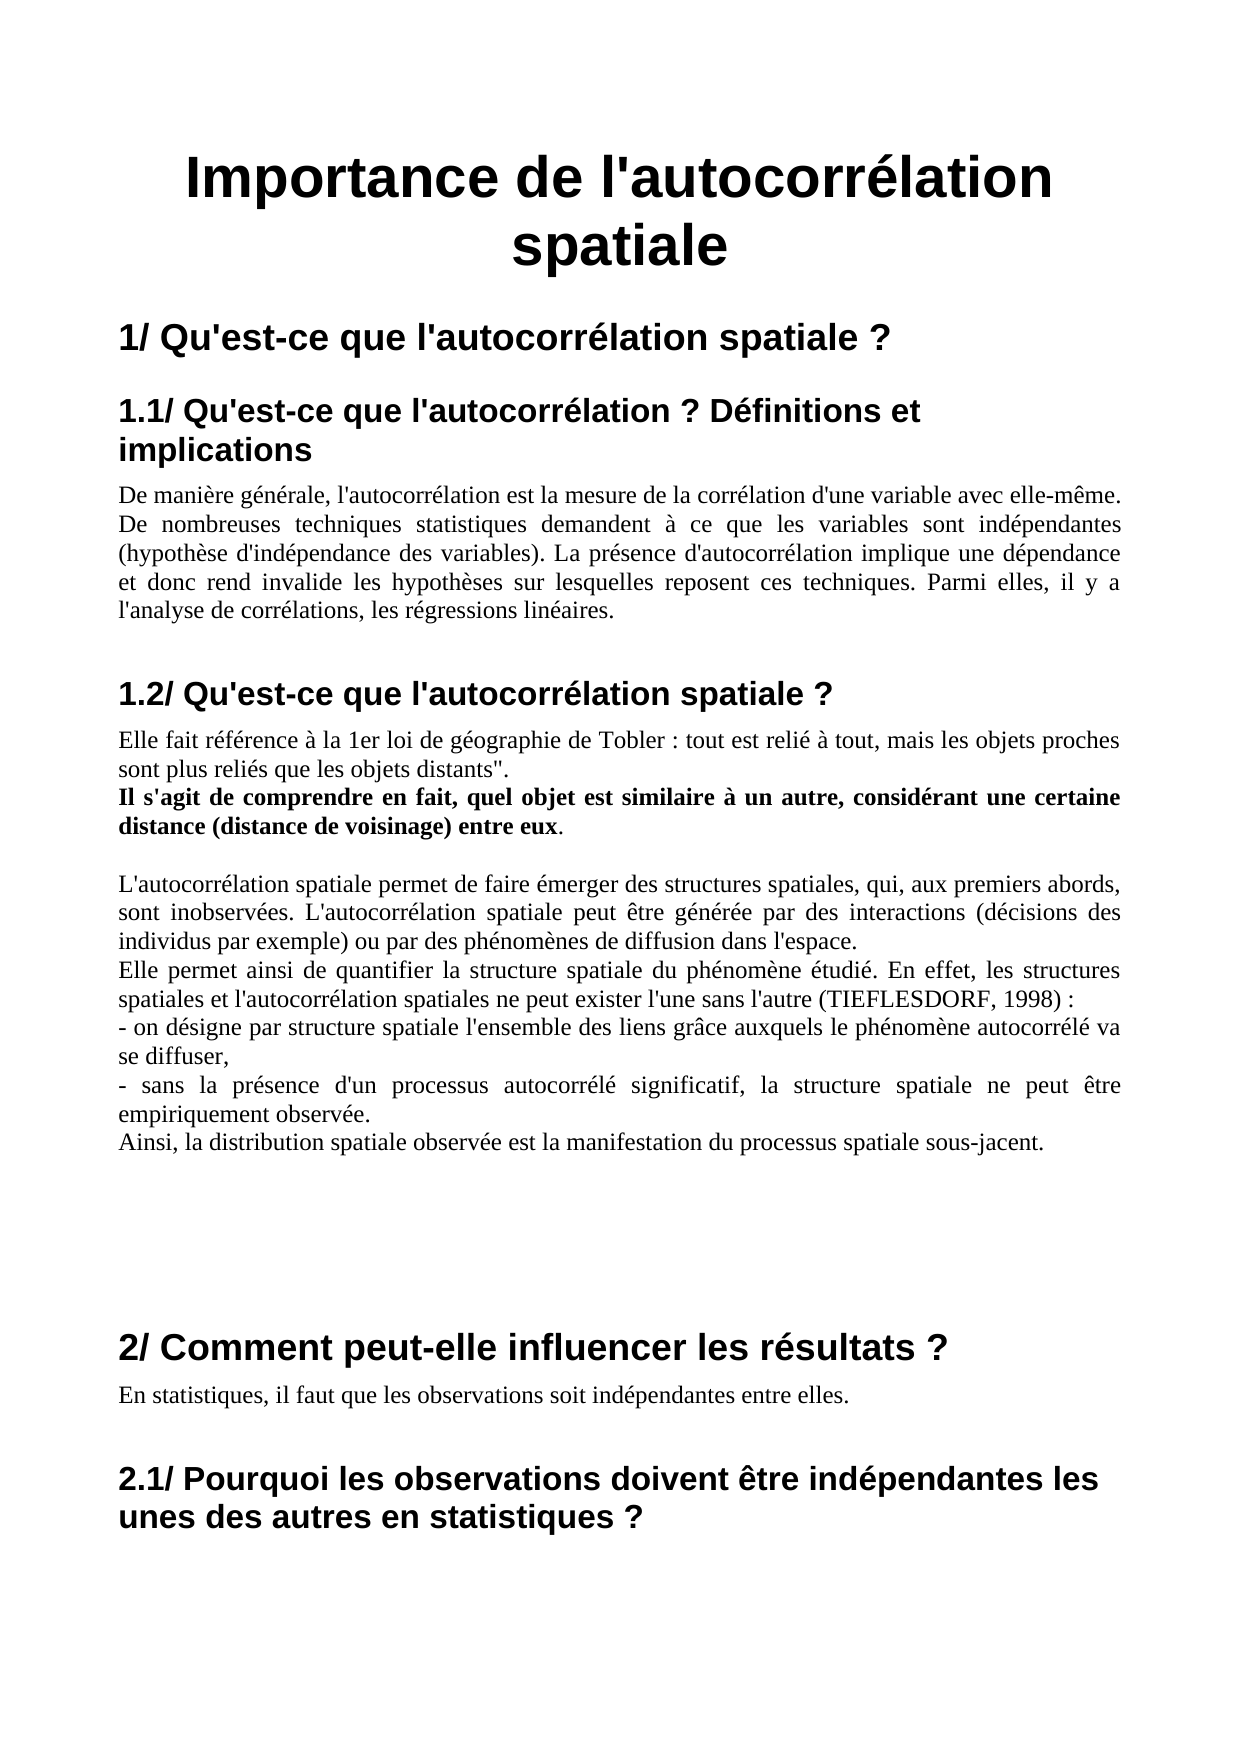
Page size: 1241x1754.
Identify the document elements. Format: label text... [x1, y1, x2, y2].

subtitle 2.1/ Pourquoi les observations doivent être indépendantes les unes des autres en statistiques ? [118, 1459, 1122, 1536]
subtitle 1/ Qu'est-ce que l'autocorrélation spatiale ? [118, 315, 1122, 358]
text L'autocorrélation spatiale permet de faire émerger des structures spatiales, qui, aux premiers abords, sont inobservées. L'autocorrélation spatiale peut être générée par des interactions (décisions des individus par exemple) ou par des phénomènes de diffusion dans l'espace. [118, 869, 1122, 955]
text Il s'agit de comprendre en fait, quel objet est similaire à un autre, considérant une certaine distance (distance de voisinage) entre eux. [118, 782, 1122, 840]
text - sans la présence d'un processus autocorrélé significatif, la structure spatiale ne peut être empiriquement observée. [118, 1070, 1122, 1127]
text De nombreuses techniques statistiques demandent à ce que les variables sont indépendantes (hypothèse d'indépendance des variables). La présence d'autocorrélation implique une dépendance et donc rend invalide les hypothèses sur lesquelles reposent ces techniques. Parmi elles, il y a l'analyse de corrélations, les régressions linéaires. [118, 509, 1122, 624]
text Elle permet ainsi de quantifier la structure spatiale du phénomène étudié. En effet, les structures spatiales et l'autocorrélation spatiales ne peut exister l'une sans l'autre (TIEFLESDORF, 1998) : [118, 955, 1122, 1012]
text Ainsi, la distribution spatiale observée est la manifestation du processus spatiale sous-jacent. [118, 1127, 1122, 1156]
title Importance de l'autocorrélation spatiale [118, 143, 1122, 277]
text - on désigne par structure spatiale l'ensemble des liens grâce auxquels le phénomène autocorrélé va se diffuser, [118, 1012, 1122, 1070]
subtitle 2/ Comment peut-elle influencer les résultats ? [118, 1325, 1122, 1368]
subtitle 1.1/ Qu'est-ce que l'autocorrélation ? Définitions et implications [118, 391, 1122, 468]
subtitle 1.2/ Qu'est-ce que l'autocorrélation spatiale ? [118, 674, 1122, 712]
text En statistiques, il faut que les observations soit indépendantes entre elles. [118, 1381, 1122, 1409]
text De manière générale, l'autocorrélation est la mesure de la corrélation d'une variable avec elle-même. [118, 481, 1122, 509]
text Elle fait référence à la 1er loi de géographie de Tobler : tout est relié à tout, mais les objets proches sont plus reliés que les objets distants". [118, 725, 1122, 782]
